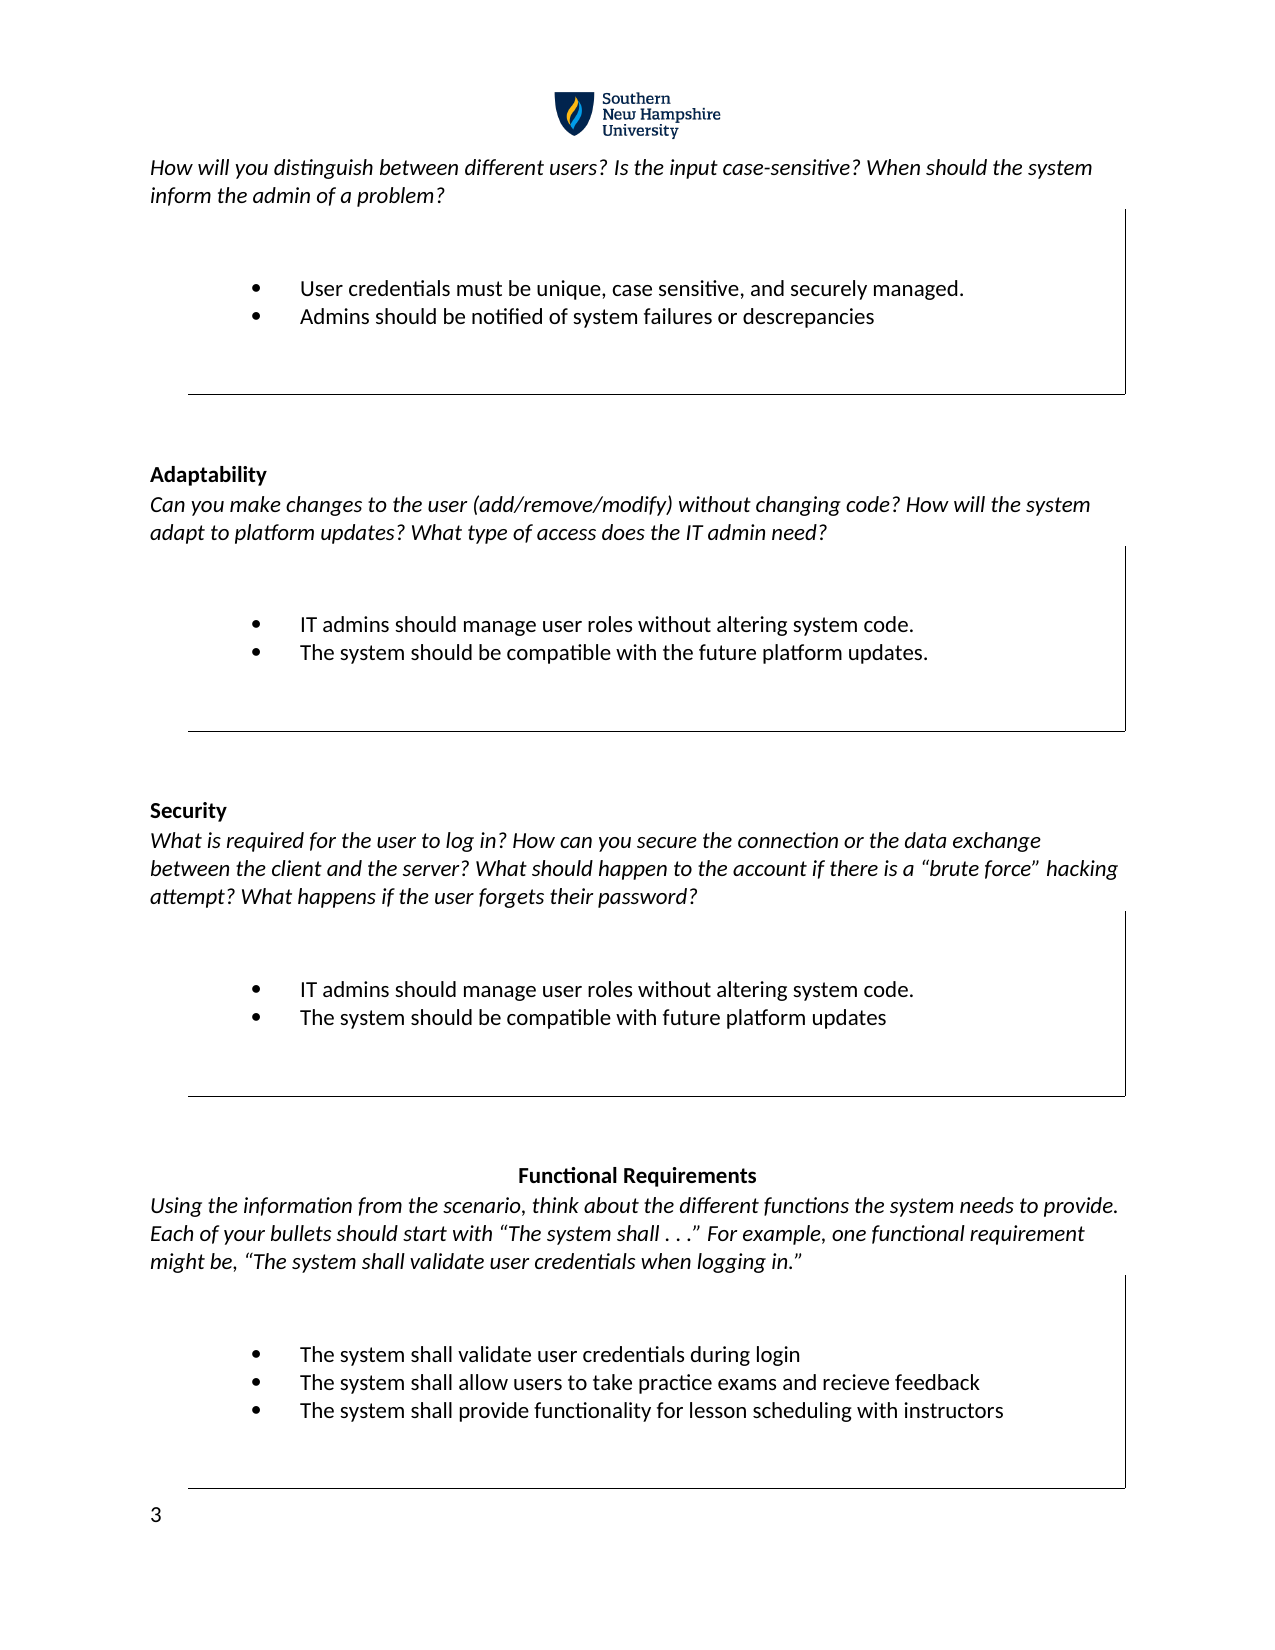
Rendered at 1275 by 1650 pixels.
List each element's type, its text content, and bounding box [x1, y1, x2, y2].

list User credentials must be unique, case sensitive, and securely managed. [187, 209, 1125, 302]
text Can you make changes to the user (add/remove/modify) without changing code? How will the system adapt to platform updates? What type of access does the IT admin need? [150, 490, 1125, 546]
subtitle Functional Requirements [150, 1161, 1125, 1189]
list Admins should be notified of system failures or descrepancies [187, 302, 1125, 394]
subtitle Security [150, 797, 1125, 824]
text What is required for the user to log in? How can you secure the connection or the data exchange between the client and the server? What should happen to the account if there is a “brute force” hacking attempt? What happens if the user forgets their password? [150, 826, 1125, 911]
list IT admins should manage user roles without altering system code. [187, 546, 1125, 638]
list IT admins should manage user roles without altering system code. [187, 911, 1125, 1003]
text Using the information from the scenario, think about the different functions the system needs to provide. Each of your bullets should start with “The system shall . . .” For example, one functional requirement might be, “The system shall validate user credentials when logging in.” [150, 1191, 1125, 1275]
text How will you distinguish between different users? Is the input case-sensitive? When should the system inform the admin of a problem? [150, 153, 1125, 209]
list The system should be compatible with the future platform updates. [187, 638, 1125, 731]
list The system should be compatible with future platform updates [187, 1003, 1125, 1096]
list The system shall allow users to take practice exams and recieve feedback [187, 1368, 1125, 1396]
list The system shall validate user credentials during login [187, 1275, 1125, 1368]
subtitle Adaptability [150, 460, 1125, 488]
list The system shall provide functionality for lesson scheduling with instructors [187, 1396, 1125, 1488]
